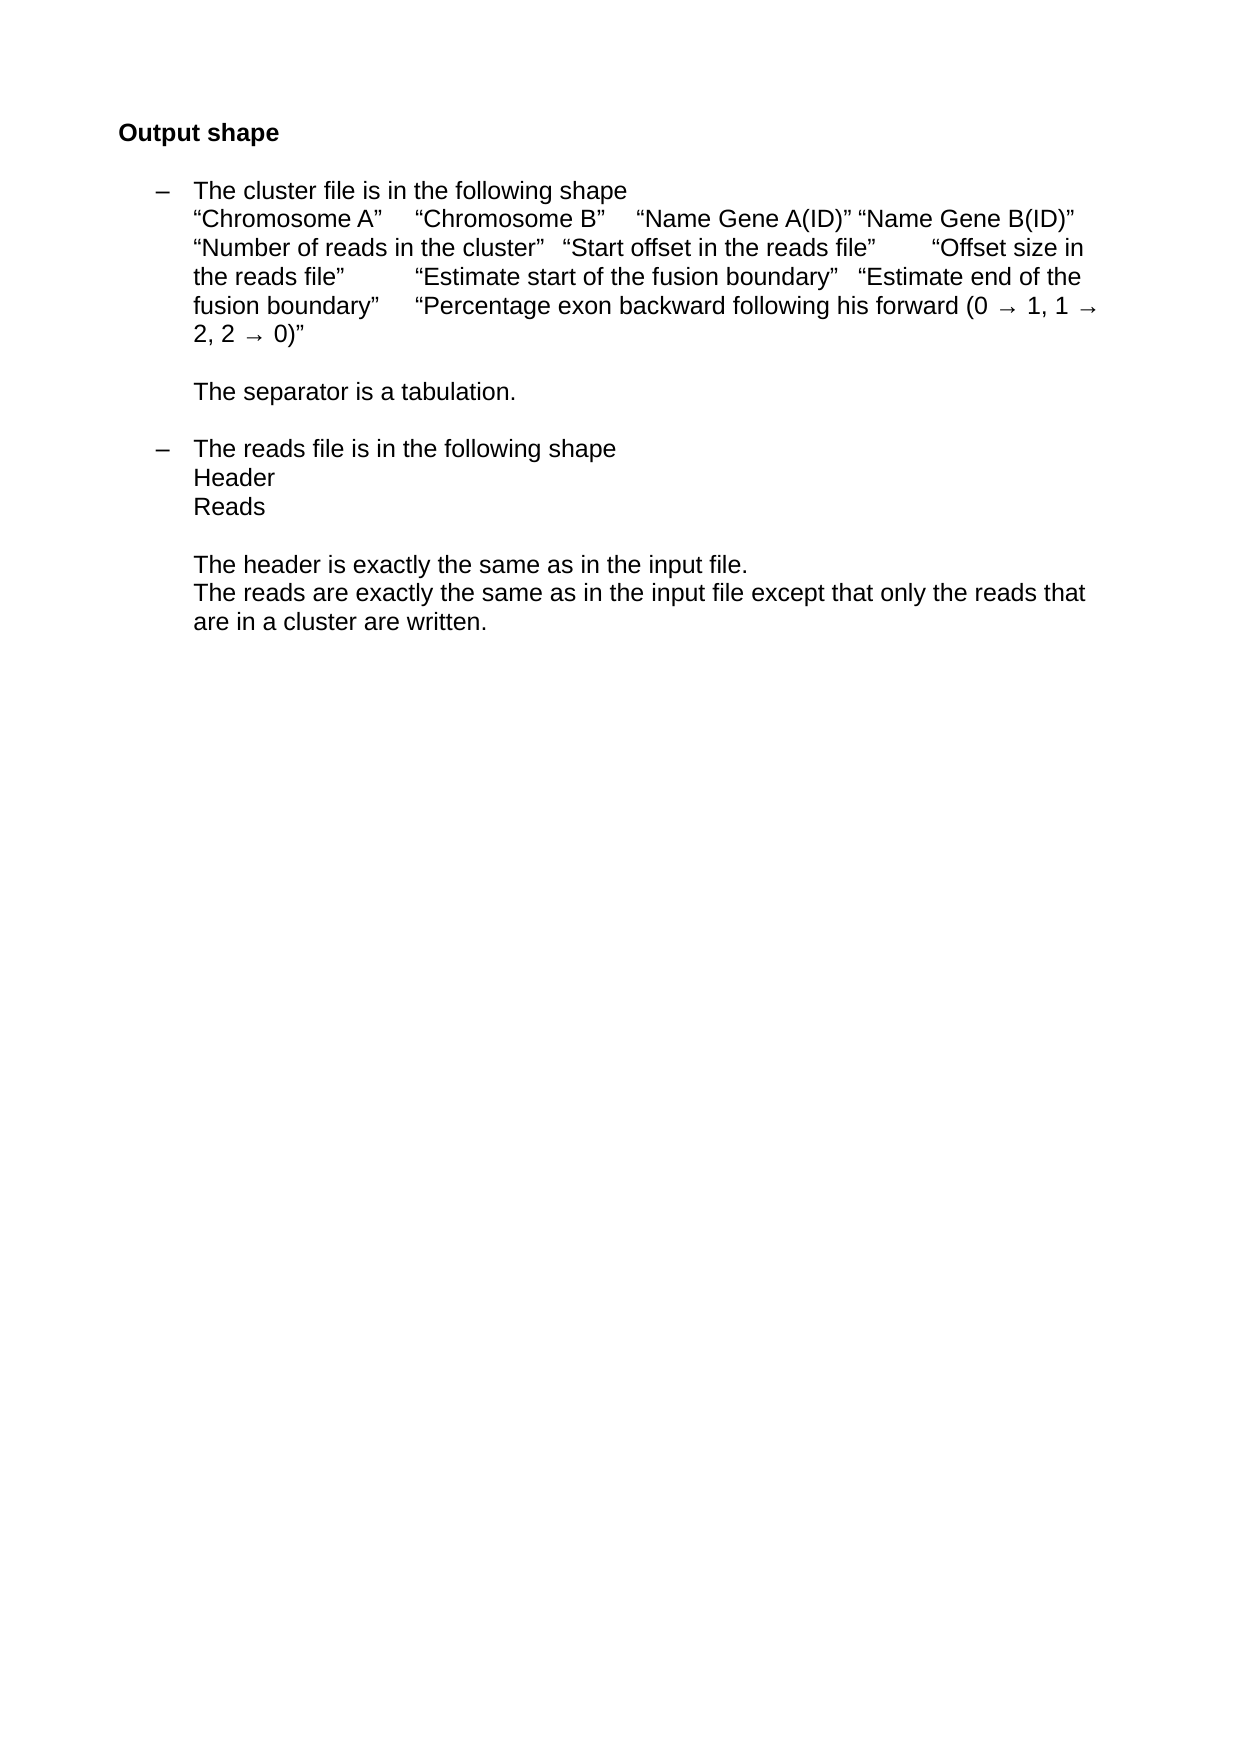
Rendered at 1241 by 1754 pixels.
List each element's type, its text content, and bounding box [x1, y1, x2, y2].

text Output shape [118, 118, 1122, 147]
list “Chromosome A” “Chromosome B” “Name Gene A(ID)” “Name Gene B(ID)” “Number of reads in the cluster” “Start offset in the reads file” “Offset size in the reads file” “Estimate start of the fusion boundary” “Estimate end of the fusion boundary” “Percentage exon backward following his forward (0 → 1, 1 → 2, 2 → 0)” [156, 204, 1122, 348]
list Header [156, 463, 1122, 492]
list Reads [156, 492, 1122, 521]
list The header is exactly the same as in the input file. [156, 549, 1122, 578]
list The separator is a tabulation. [156, 377, 1122, 406]
list The reads file is in the following shape [156, 434, 1122, 463]
list The cluster file is in the following shape [156, 176, 1122, 204]
list The reads are exactly the same as in the input file except that only the reads that are in a cluster are written. [156, 578, 1122, 636]
